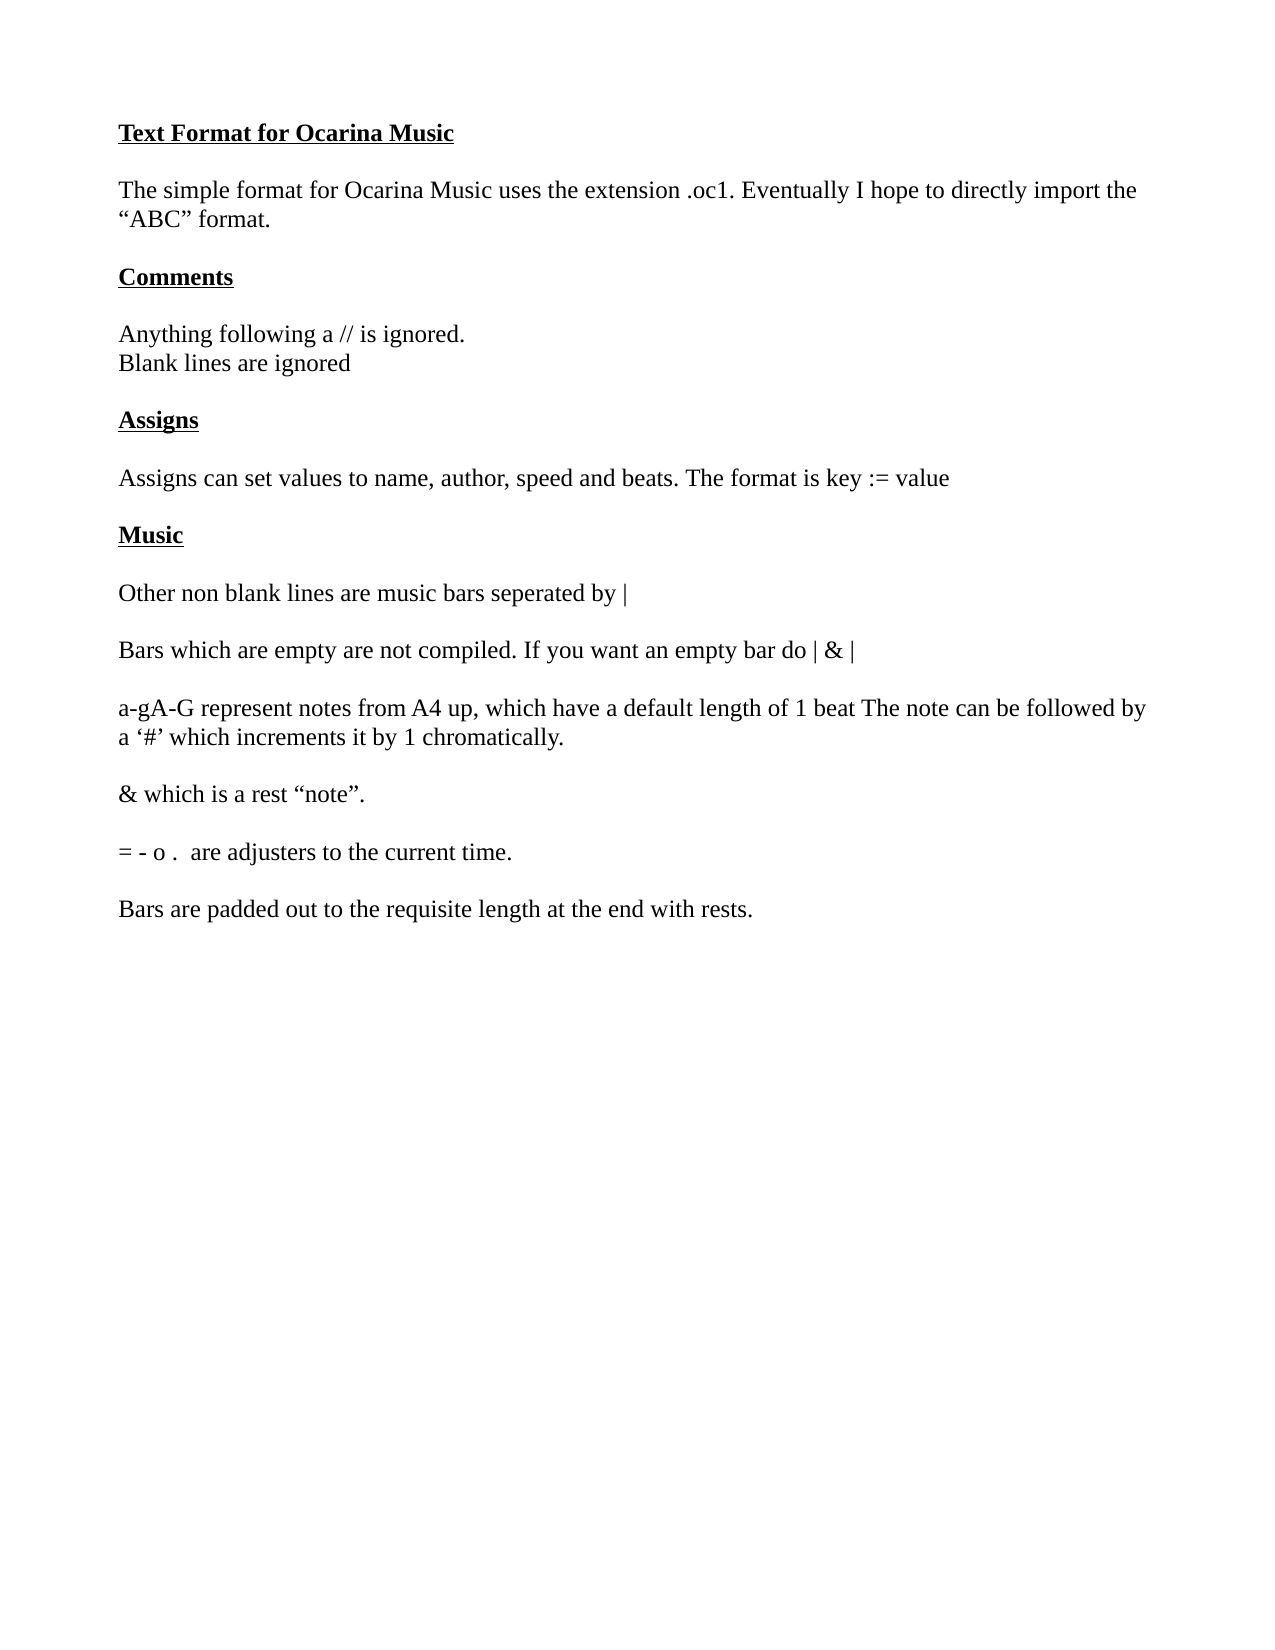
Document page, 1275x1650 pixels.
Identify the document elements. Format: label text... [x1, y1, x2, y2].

text Text Format for Ocarina Music [118, 118, 1157, 147]
text a-gA-G represent notes from A4 up, which have a default length of 1 beat The note can be followed by a ‘#’ which increments it by 1 chromatically. [118, 693, 1157, 751]
text Assigns [118, 406, 1157, 434]
text Anything following a // is ignored. [118, 319, 1157, 348]
text Blank lines are ignored [118, 348, 1157, 377]
text = - o . are adjusters to the current time. [118, 837, 1157, 866]
text Bars are padded out to the requisite length at the end with rests. [118, 894, 1157, 923]
text Other non blank lines are music bars seperated by | [118, 578, 1157, 607]
text & which is a rest “note”. [118, 779, 1157, 808]
text Comments [118, 262, 1157, 291]
text The simple format for Ocarina Music uses the extension .oc1. Eventually I hope to directly import the “ABC” format. [118, 176, 1157, 233]
text Music [118, 521, 1157, 549]
text Bars which are empty are not compiled. If you want an empty bar do | & | [118, 636, 1157, 664]
text Assigns can set values to name, author, speed and beats. The format is key := value [118, 463, 1157, 492]
